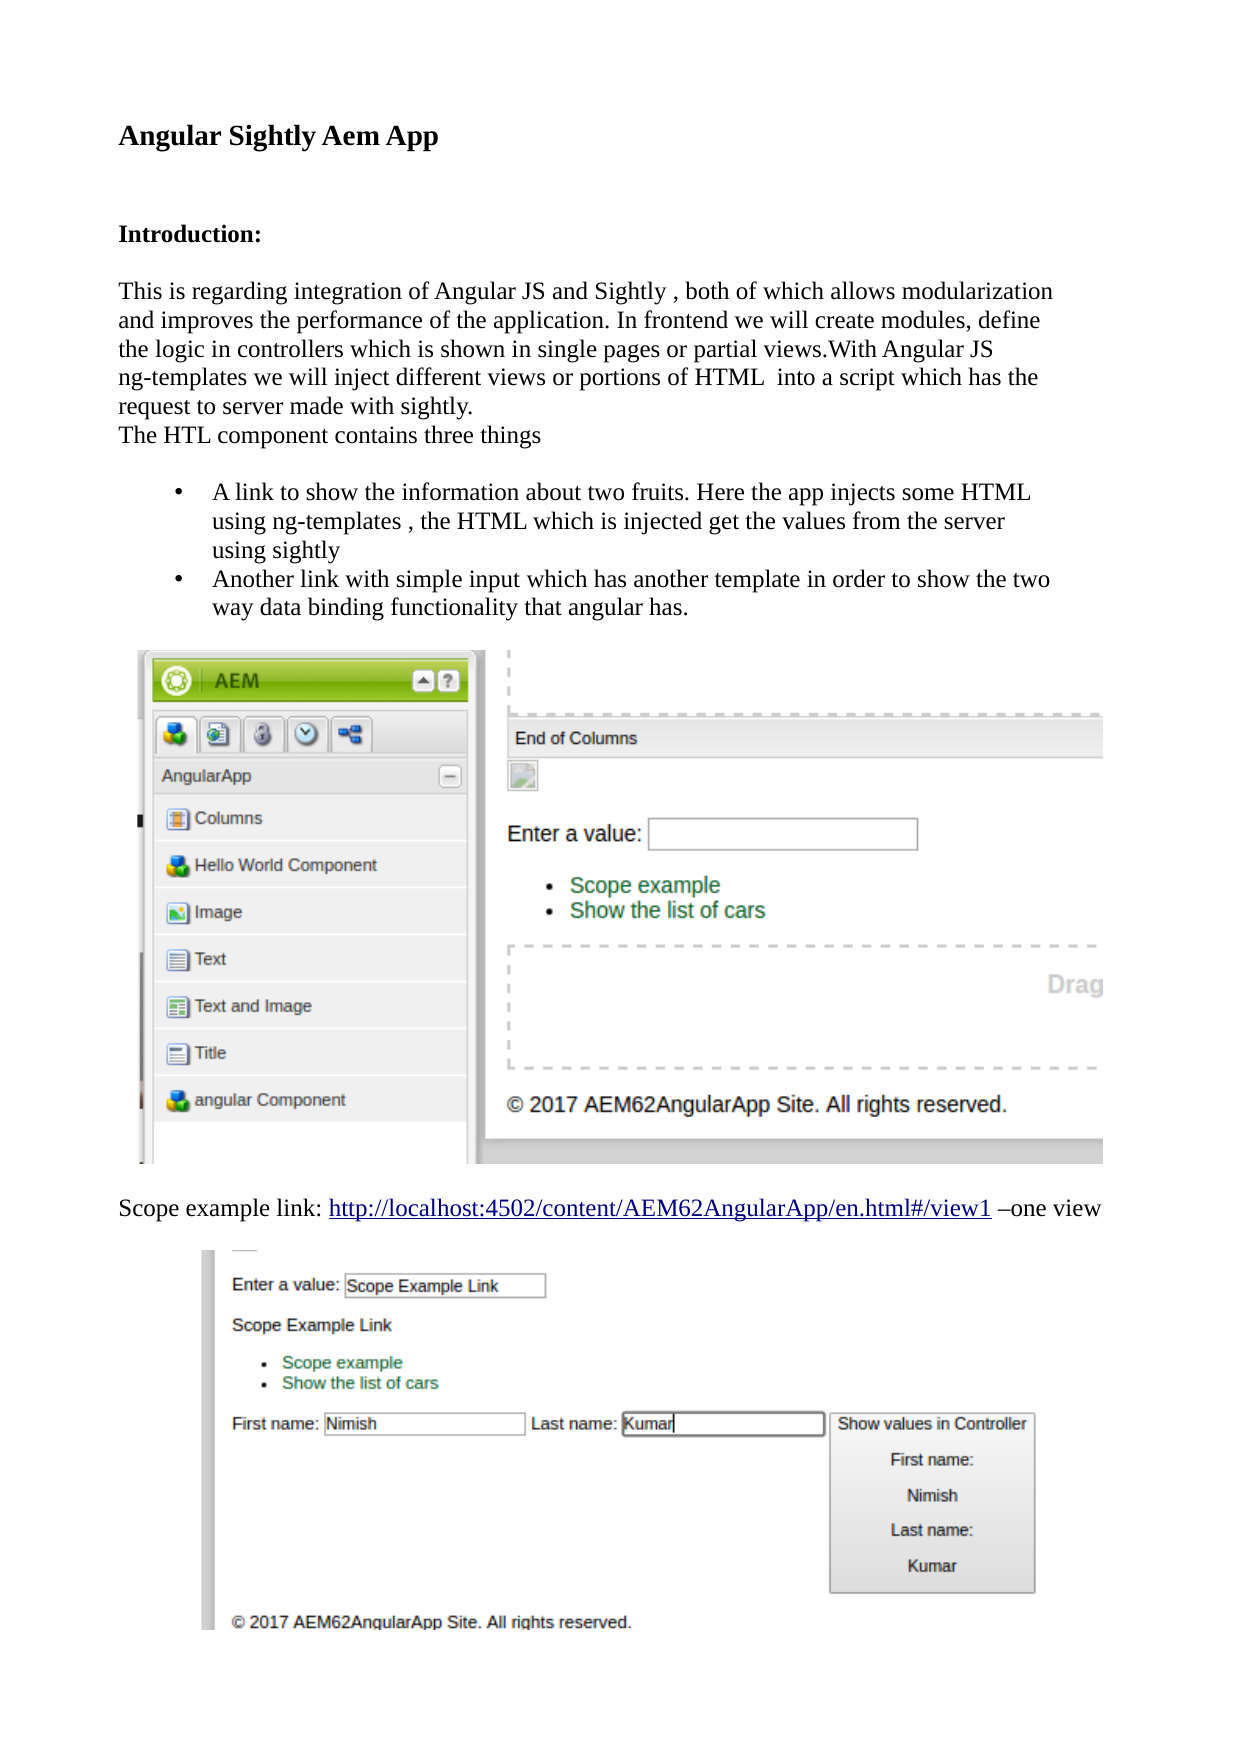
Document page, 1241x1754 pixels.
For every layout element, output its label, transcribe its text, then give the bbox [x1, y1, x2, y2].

picture [137, 650, 1103, 1164]
text ng-templates we will inject different views or portions of HTML into a script which has the [118, 362, 1122, 391]
text Scope example link: http://localhost:4502/content/AEM62AngularApp/en.html#/view1 –one view [118, 1193, 1122, 1222]
text the logic in controllers which is shown in single pages or partial views.With Angular JS [118, 334, 1122, 362]
list way data binding functionality that angular has. [174, 592, 1122, 621]
text This is regarding integration of Angular JS and Sightly , both of which allows modularization [118, 276, 1122, 305]
text and improves the performance of the application. In frontend we will create modules, define [118, 305, 1122, 334]
list Another link with simple input which has another template in order to show the two [174, 564, 1122, 592]
list A link to show the information about two fruits. Here the app injects some HTML [174, 477, 1122, 506]
text Introduction: [118, 219, 1122, 247]
picture [201, 1250, 1039, 1630]
text request to server made with sightly. The HTL component contains three things [118, 391, 1122, 477]
text Angular Sightly Aem App [118, 118, 1122, 152]
list using ng-templates , the HTML which is injected get the values from the server [174, 506, 1122, 535]
list using sightly [174, 535, 1122, 564]
